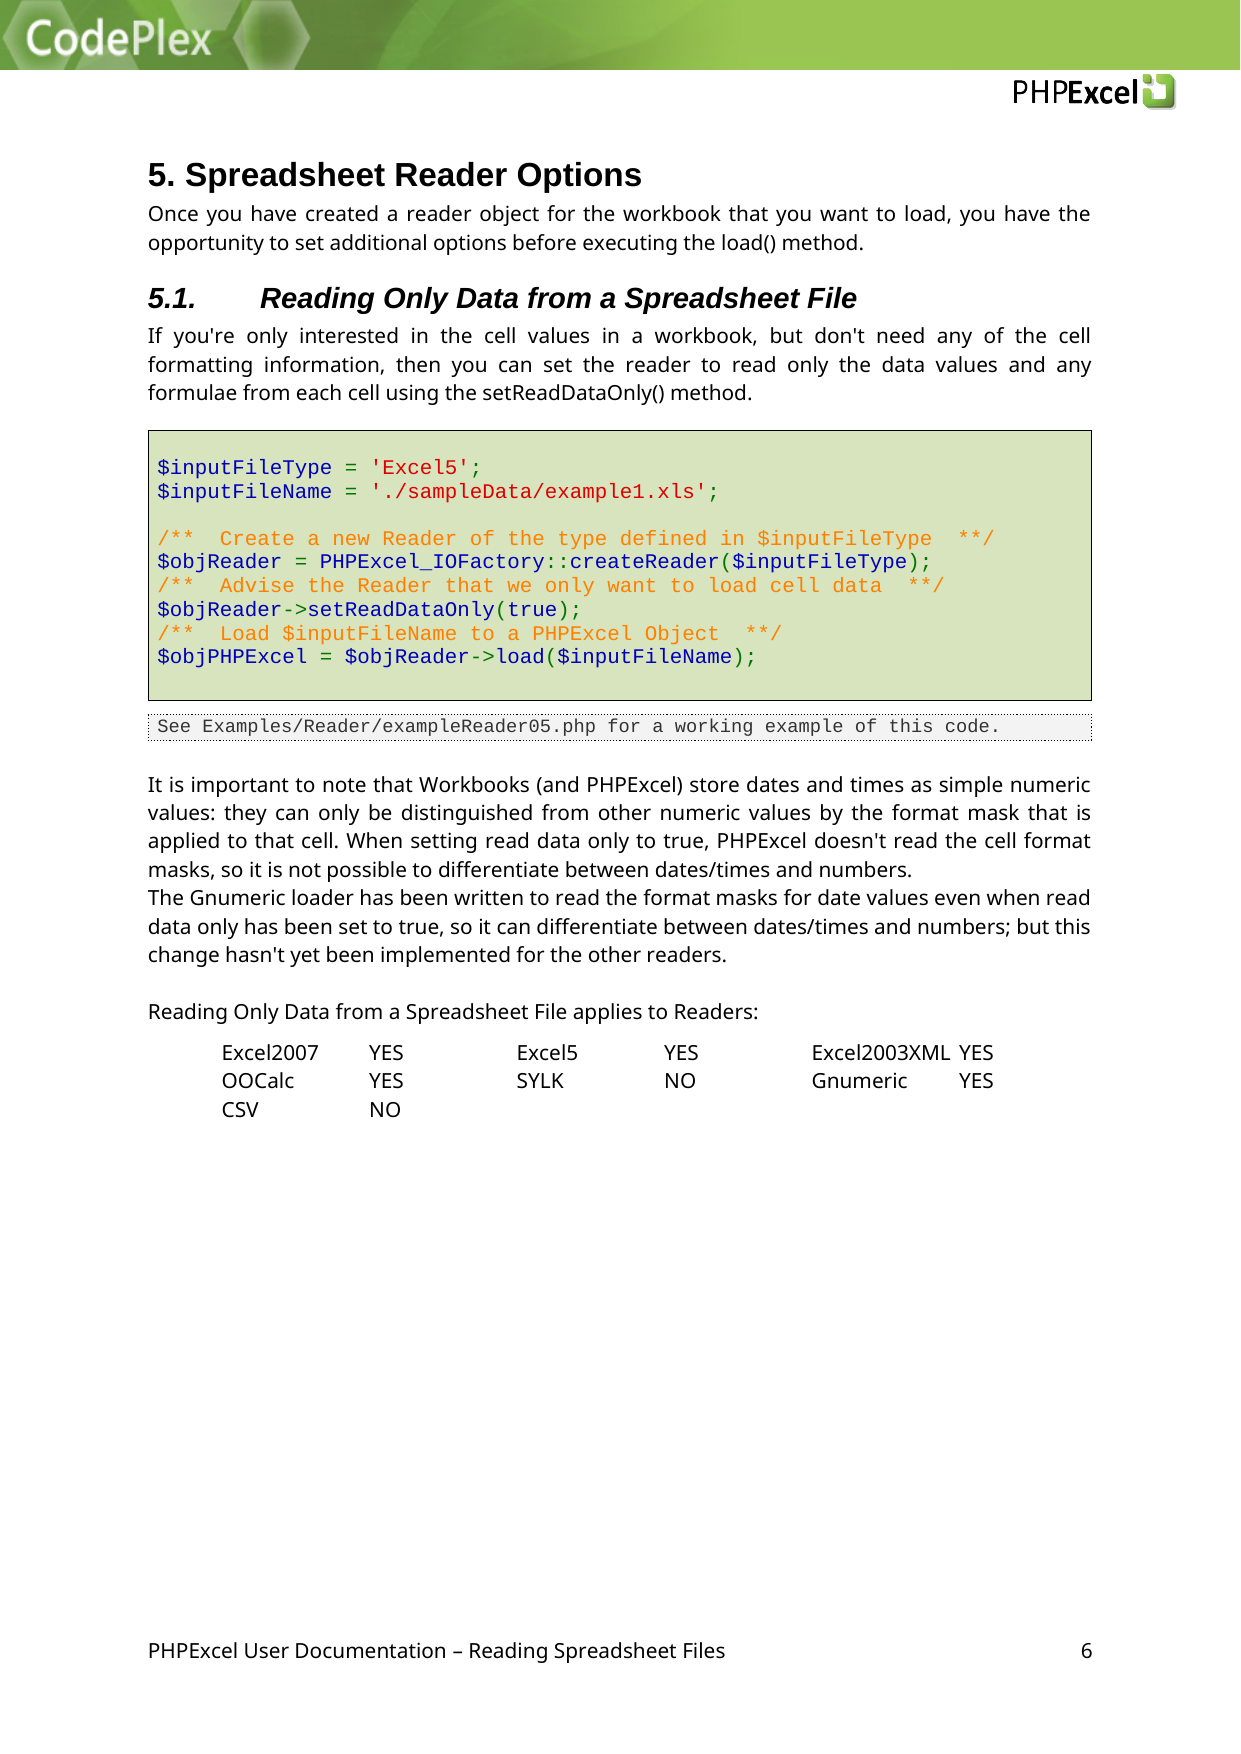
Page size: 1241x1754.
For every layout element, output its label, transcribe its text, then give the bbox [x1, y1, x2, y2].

text The Gnumeric loader has been written to read the format masks for date values even when read data only has been set to true, so it can differentiate between dates/times and numbers; but this change hasn't yet been implemented for the other readers. [148, 883, 1092, 969]
text $inputFileType = 'Excel5'; $inputFileName = './sampleData/example1.xls'; /** Create a new Reader of the type defined in $inputFileType **/ $objReader = PHPExcel_IOFactory::createReader($inputFileType); /** Advise the Reader that we only want to load cell data **/ $objReader->setReadDataOnly(true); /** Load $inputFileName to a PHPExcel Object **/ $objPHPExcel = $objReader->load($inputFileName); [149, 431, 1091, 700]
text Once you have created a reader object for the workbook that you want to load, you have the opportunity to set additional options before executing the load() method. [148, 199, 1092, 256]
text It is important to note that Workbooks (and PHPExcel) store dates and times as simple numeric values: they can only be distinguished from other numeric values by the format mask that is applied to that cell. When setting read data only to true, PHPExcel doesn't read the cell format masks, so it is not possible to differentiate between dates/times and numbers. [148, 770, 1092, 883]
text See Examples/Reader/exampleReader05.php for a working example of this code. [148, 714, 1092, 741]
subtitle Reading Only Data from a Spreadsheet File [148, 281, 1092, 315]
text CSV NO [148, 1095, 1092, 1123]
text OOCalc YES SYLK NO Gnumeric YES [148, 1067, 1092, 1095]
text Reading Only Data from a Spreadsheet File applies to Readers: [148, 997, 1092, 1026]
text Excel2007 YES Excel5 YES Excel2003XML YES [148, 1038, 1092, 1067]
text If you're only interested in the cell values in a workbook, but don't need any of the cell formatting information, then you can set the reader to read only the data values and any formulae from each cell using the setReadDataOnly() method. [148, 321, 1092, 407]
subtitle Spreadsheet Reader Options [148, 155, 1092, 193]
